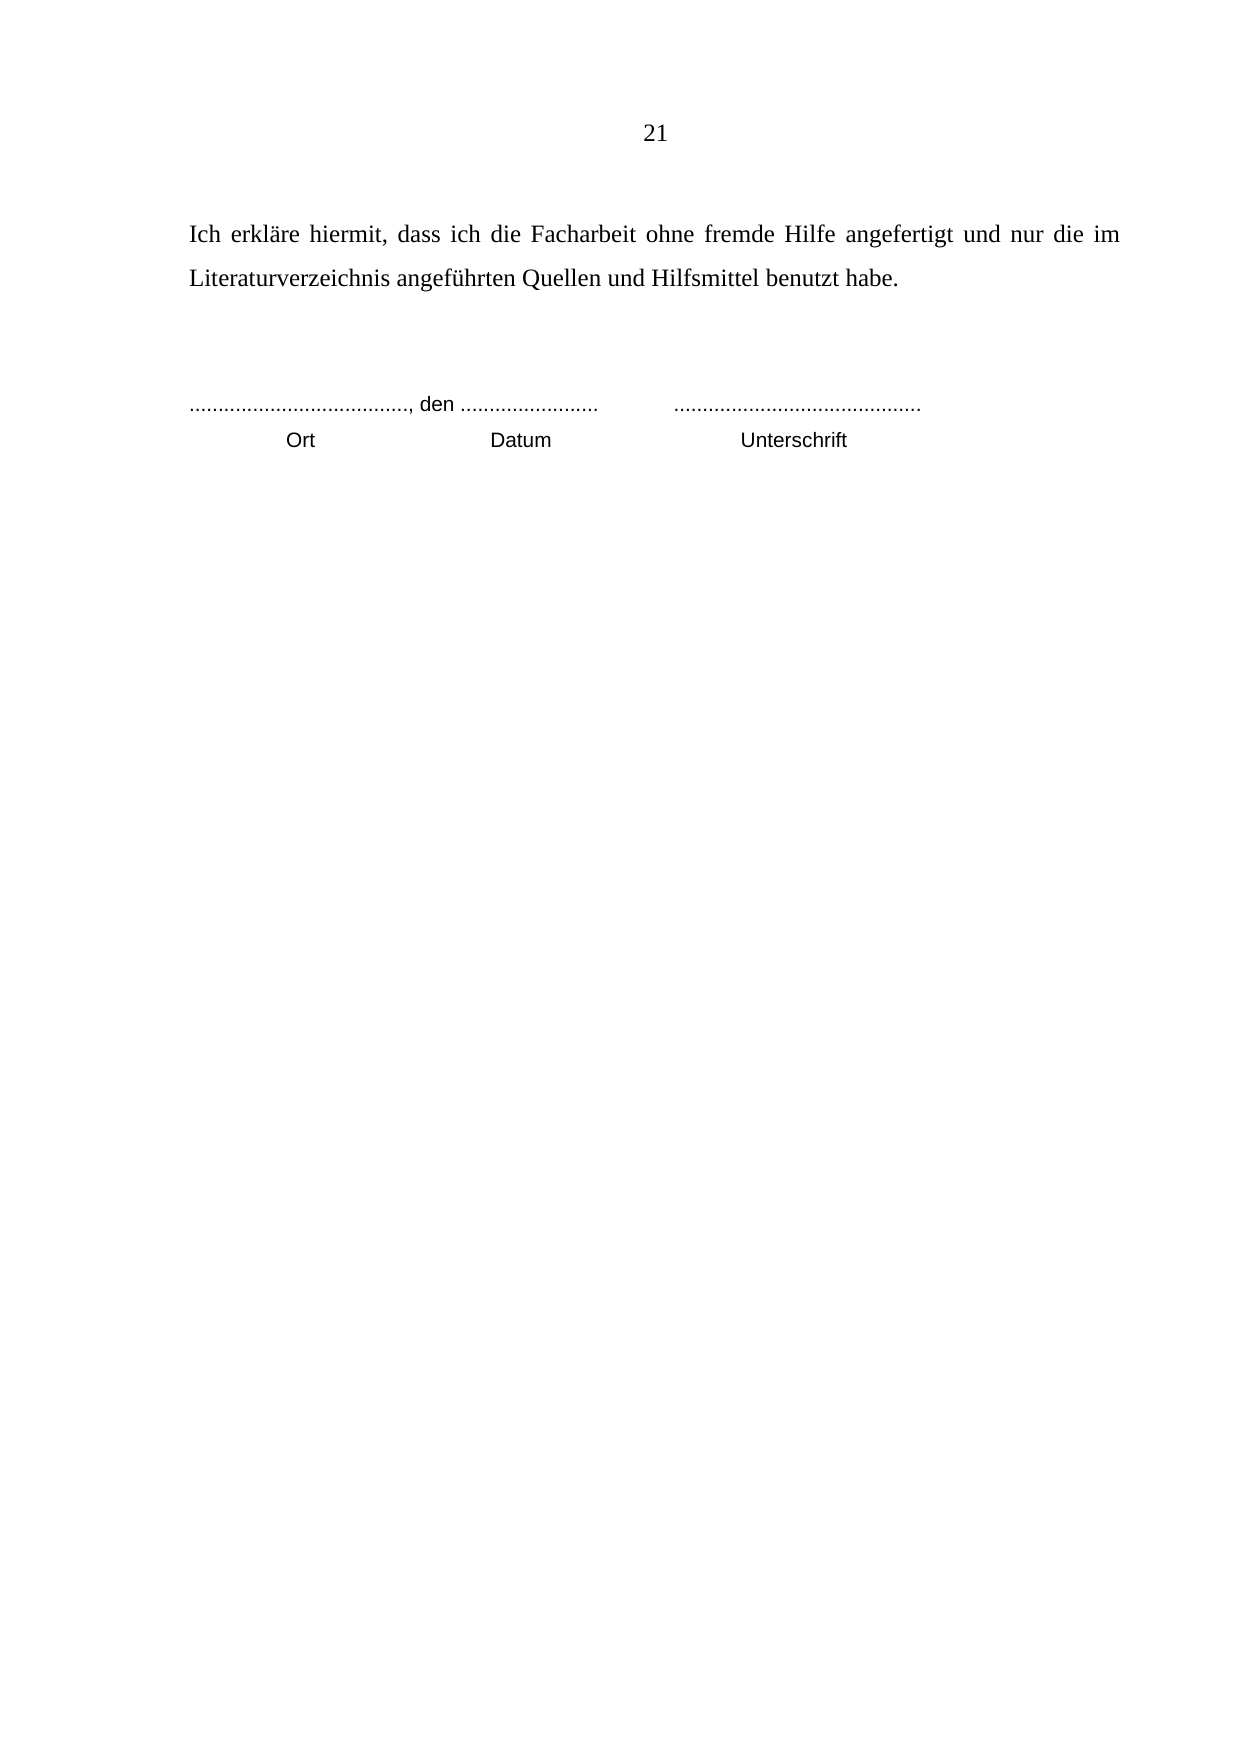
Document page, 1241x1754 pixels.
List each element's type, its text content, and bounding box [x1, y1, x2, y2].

text Ort Datum Unterschrift [189, 428, 1122, 452]
text ......................................, den ........................ ........................................... [189, 392, 1122, 416]
text Ich erkläre hiermit, dass ich die Facharbeit ohne fremde Hilfe angefertigt und nur die im Literaturverzeichnis angeführten Quellen und Hilfsmittel benutzt habe. [189, 219, 1122, 291]
